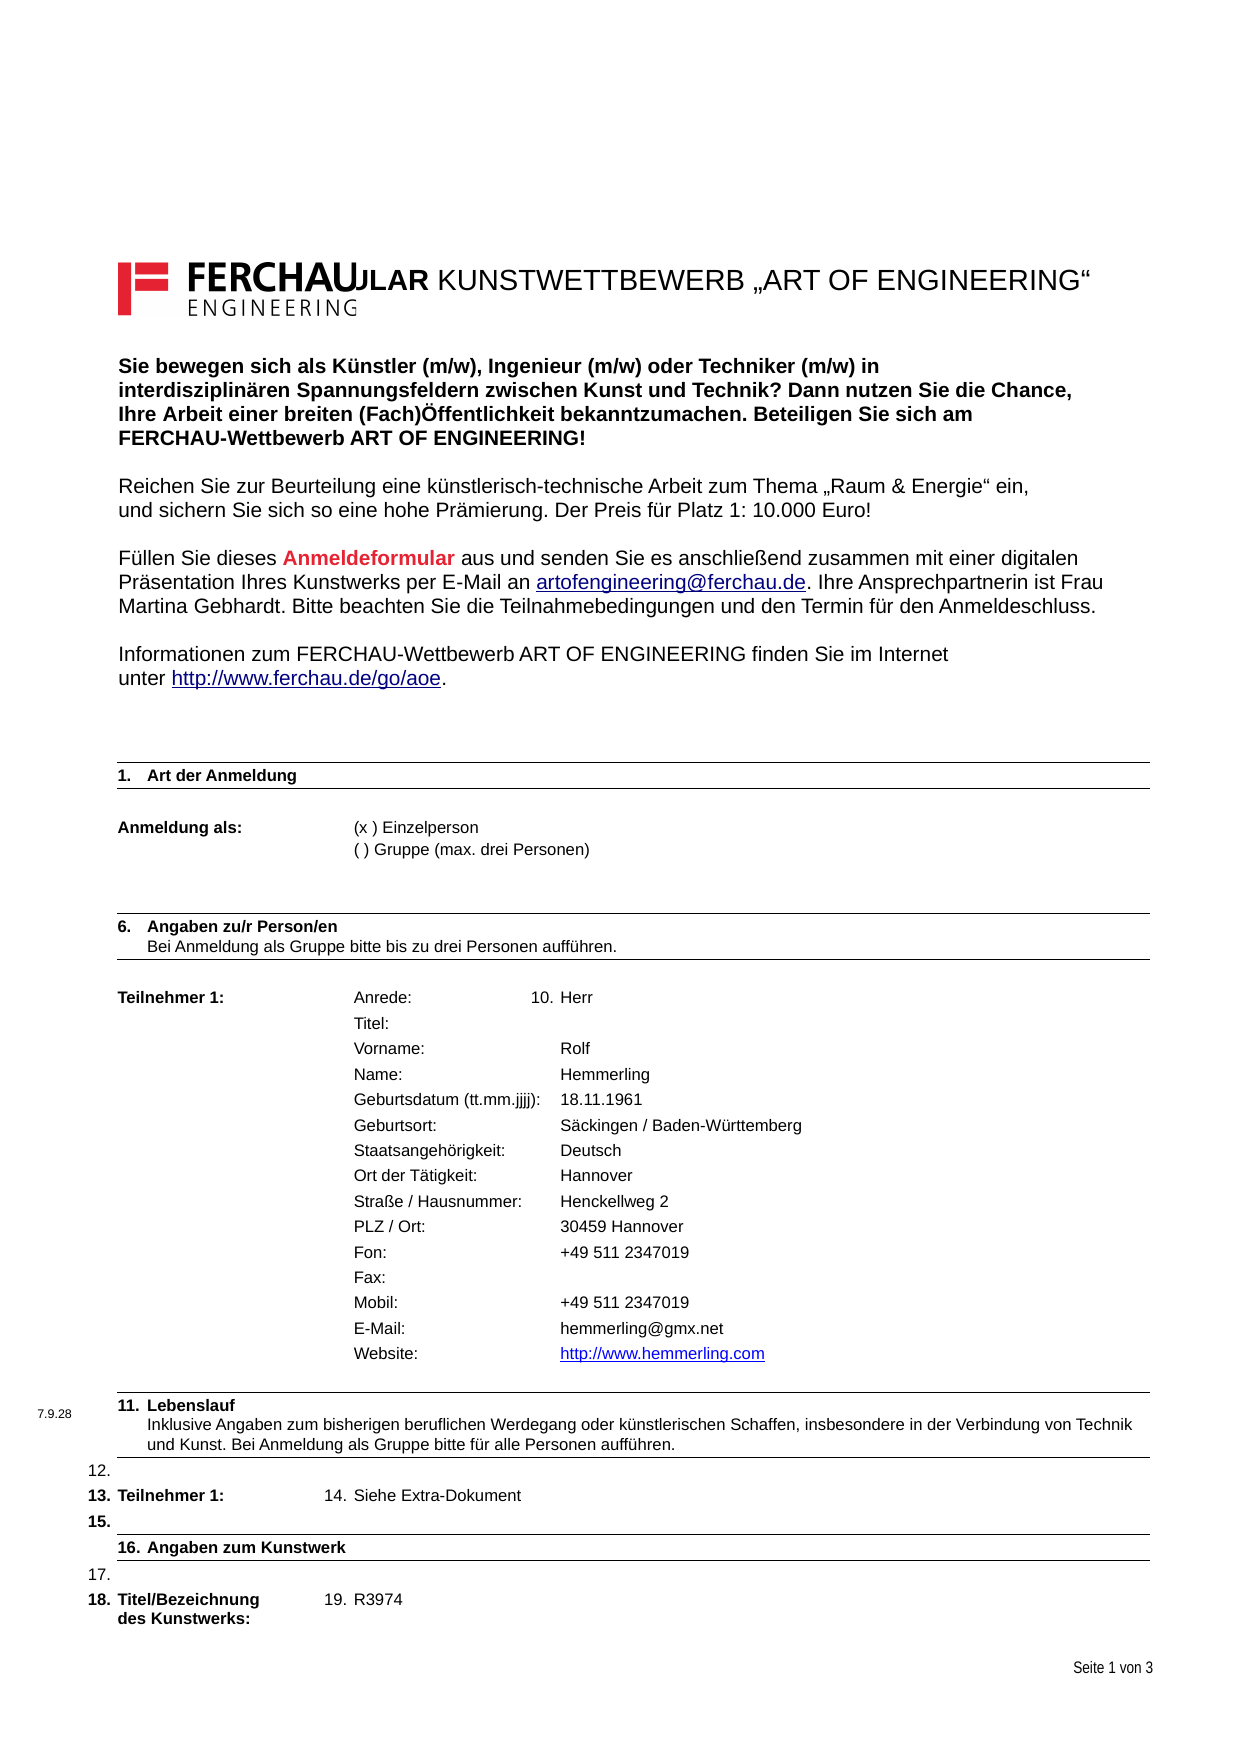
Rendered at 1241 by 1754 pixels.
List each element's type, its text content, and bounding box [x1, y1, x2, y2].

table_cell Mobil: [354, 1290, 560, 1316]
table_cell [117, 862, 353, 888]
table_cell [354, 862, 1150, 888]
table_cell Siehe Extra-Dokument [354, 1483, 1150, 1508]
table_cell Rolf [560, 1036, 1150, 1061]
table_cell [117, 1087, 353, 1112]
text Füllen Sie dieses Anmeldeformular aus und senden Sie es anschließend zusammen mit einer digitalen Präsentation Ihres Kunstwerks per E‑Mail an artofengineering@ferchau.de. Ihre Ansprechpartnerin ist Frau Martina Gebhardt. Bitte beachten Sie die Teilnahmebedingungen und den Termin für den Anmeldeschluss. [118, 546, 1152, 618]
text Informationen zum FERCHAU-Wettbewerb ART OF ENGINEERING finden Sie im Internet unter http://www.ferchau.de/go/aoe. [118, 642, 1152, 690]
table_cell http://www.hemmerling.com [560, 1341, 1150, 1366]
table_cell [117, 1265, 353, 1290]
table_cell Name: [354, 1061, 560, 1087]
table_cell Angaben zum Kunstwerk [117, 1535, 1150, 1560]
table_cell [117, 1214, 353, 1239]
table_cell hemmerling@gmx.net [560, 1316, 1150, 1341]
table_cell [117, 1036, 353, 1061]
table_cell [354, 888, 1150, 913]
table_cell Geburtsort: [354, 1112, 560, 1138]
table_cell [560, 1011, 1150, 1036]
table_cell Teilnehmer 1: [117, 985, 353, 1011]
table_cell +49 511 2347019 [560, 1239, 1150, 1265]
table_cell Hemmerling [560, 1061, 1150, 1087]
table_cell [117, 1011, 353, 1036]
table_cell [117, 1458, 1150, 1483]
table_cell [117, 1316, 353, 1341]
table_header Art der Anmeldung [117, 763, 1150, 788]
table_cell R3974 [354, 1587, 1150, 1631]
table_cell 18.11.1961 [560, 1087, 1150, 1112]
table_cell [117, 1561, 1150, 1587]
table_cell [117, 1112, 353, 1138]
table_cell Titel: [354, 1011, 560, 1036]
table_cell (x ) Einzelperson ( ) Gruppe (max. drei Personen) [354, 815, 1150, 862]
table_cell [117, 1061, 353, 1087]
text Reichen Sie zur Beurteilung eine künstlerisch-technische Arbeit zum Thema „Raum & Energie“ ein, und sichern Sie sich so eine hohe Prämierung. Der Preis für Platz 1: 10.000 Euro! [118, 474, 1152, 522]
table_cell [117, 1163, 353, 1188]
table_cell [117, 1366, 1150, 1392]
table_cell Teilnehmer 1: [117, 1483, 353, 1508]
table_cell [117, 1509, 1150, 1534]
table_cell [117, 1290, 353, 1316]
table_cell Deutsch [560, 1138, 1150, 1163]
table_cell [117, 789, 1150, 814]
table_cell [117, 960, 1150, 985]
table_cell Anmeldung als: [117, 815, 353, 862]
table_cell Henckellweg 2 [560, 1189, 1150, 1214]
table_cell Geburtsdatum (tt.mm.jjjj): [354, 1087, 560, 1112]
table_cell Hannover [560, 1163, 1150, 1188]
table_cell Staatsangehörigkeit: [354, 1138, 560, 1163]
table_cell [117, 1138, 353, 1163]
table_cell E-Mail: [354, 1316, 560, 1341]
table_cell Anrede: [354, 985, 560, 1011]
table_cell [560, 1265, 1150, 1290]
table_cell Titel/Bezeichnung des Kunstwerks: [117, 1587, 353, 1631]
table_cell PLZ / Ort: [354, 1214, 560, 1239]
table_cell Straße / Hausnummer: [354, 1189, 560, 1214]
table_cell [117, 1239, 353, 1265]
table_cell Säckingen / Baden-Württemberg [560, 1112, 1150, 1138]
table_cell [117, 1189, 353, 1214]
table_cell Lebenslauf Inklusive Angaben zum bisherigen beruflichen Werdegang oder künstlerischen Schaffen, insbesondere in der Verbindung von Technik und Kunst. Bei Anmeldung als Gruppe bitte für alle Personen aufführen. [117, 1393, 1150, 1457]
table_cell Website: [354, 1341, 560, 1366]
table_cell 30459 Hannover [560, 1214, 1150, 1239]
text Sie bewegen sich als Künstler (m/w), Ingenieur (m/w) oder Techniker (m/w) in interdisziplinären Spannungsfeldern zwischen Kunst und Technik? Dann nutzen Sie die Chance, Ihre Arbeit einer breiten (Fach)Öffentlichkeit bekanntzumachen. Beteiligen Sie sich am FERCHAU‑Wettbewerb ART OF ENGINEERING! [118, 354, 1152, 450]
table_cell Ort der Tätigkeit: [354, 1163, 560, 1188]
table_cell Fon: [354, 1239, 560, 1265]
table_cell Herr [560, 985, 1150, 1011]
picture [118, 262, 357, 316]
table_cell Angaben zu/r Person/en Bei Anmeldung als Gruppe bitte bis zu drei Personen aufführen. [117, 914, 1150, 959]
table_cell +49 511 2347019 [560, 1290, 1150, 1316]
table_cell Vorname: [354, 1036, 560, 1061]
table_cell [117, 1341, 353, 1366]
table_cell [117, 888, 353, 913]
table_cell Fax: [354, 1265, 560, 1290]
